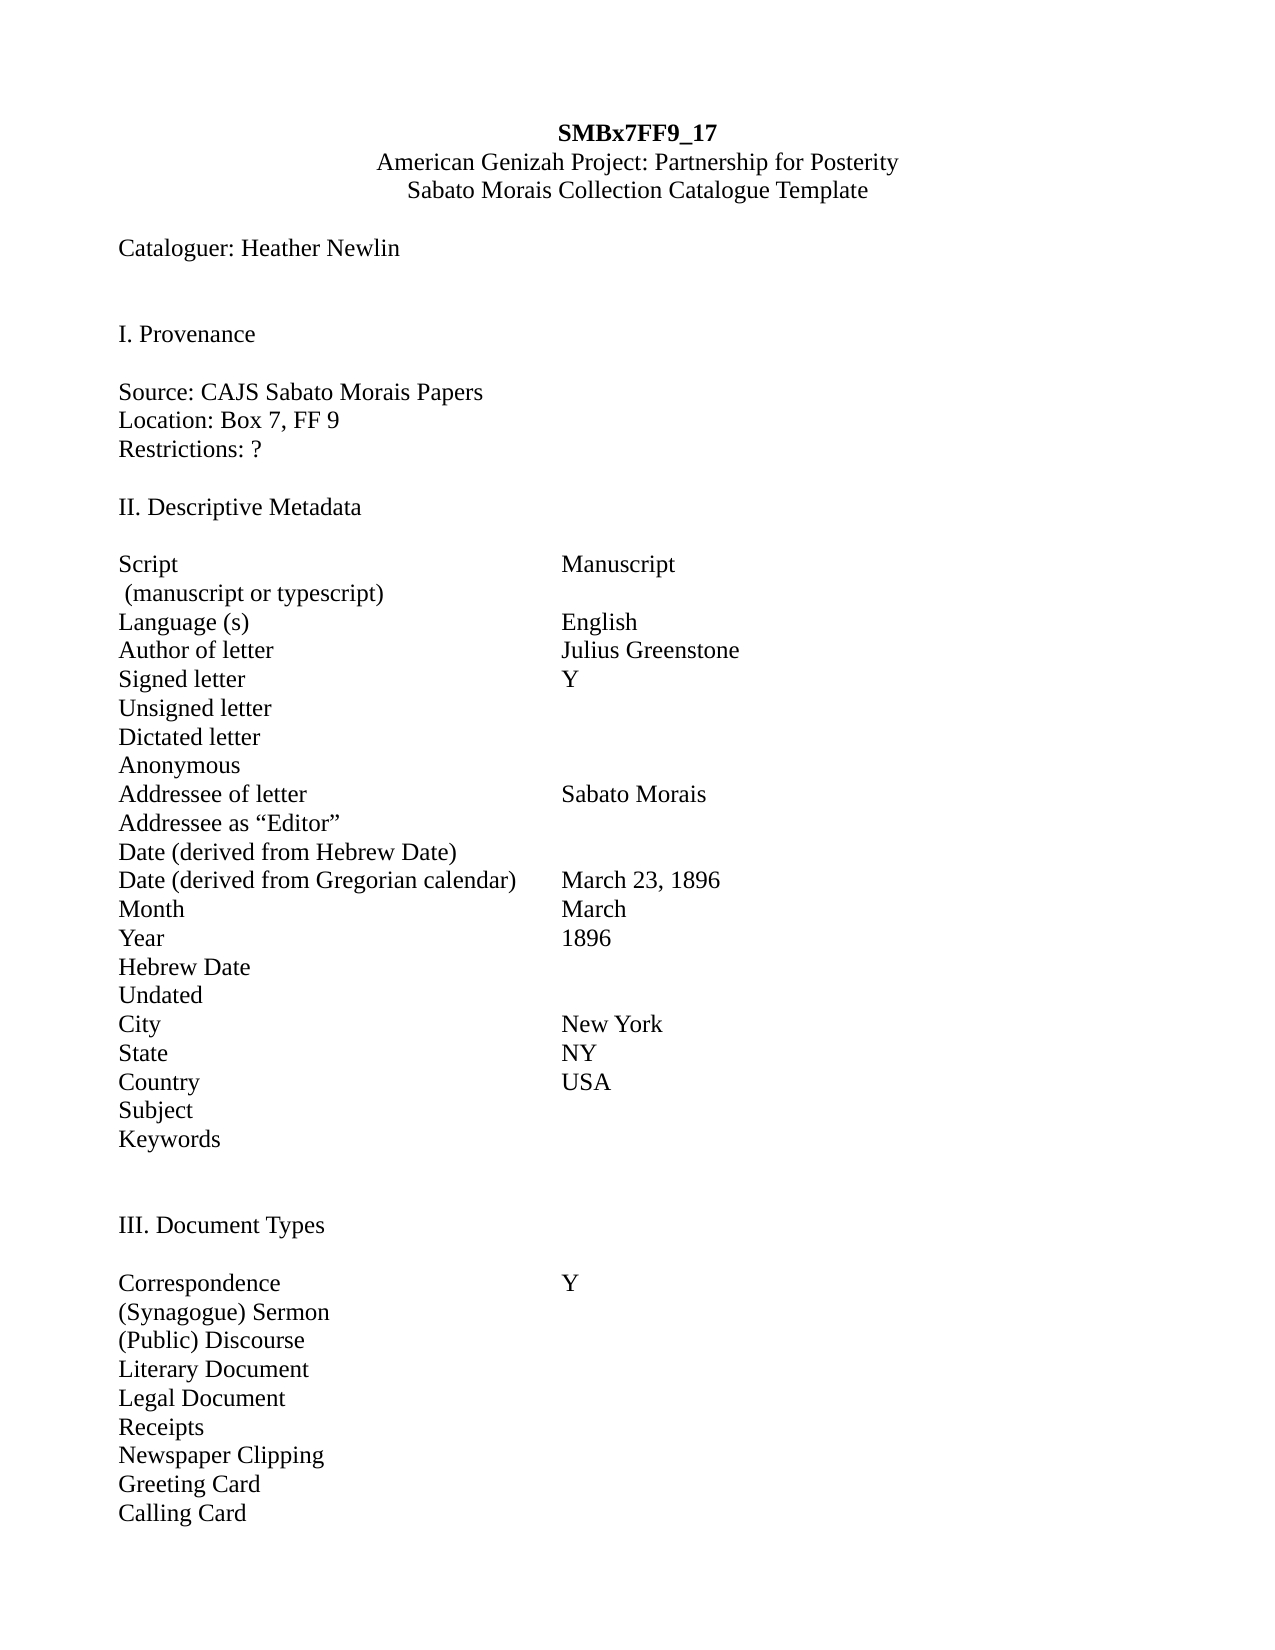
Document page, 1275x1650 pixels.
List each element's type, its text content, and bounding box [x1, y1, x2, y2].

text Receipts [118, 1412, 1157, 1441]
text Unsigned letter [118, 693, 1157, 722]
text Correspondence Y [118, 1268, 1157, 1297]
text Hebrew Date [118, 952, 1157, 981]
text (Synagogue) Sermon [118, 1297, 1157, 1326]
text City New York [118, 1009, 1157, 1038]
text Legal Document [118, 1383, 1157, 1412]
text SMBx7FF9_17 [118, 118, 1157, 147]
text Restrictions: ? [118, 434, 1157, 463]
text Undated [118, 981, 1157, 1009]
text Date (derived from Hebrew Date) [118, 837, 1157, 866]
text (Public) Discourse [118, 1326, 1157, 1354]
text Month March [118, 894, 1157, 923]
text Literary Document [118, 1354, 1157, 1383]
text American Genizah Project: Partnership for Posterity [118, 147, 1157, 176]
text Anonymous [118, 751, 1157, 779]
text I. Provenance [118, 319, 1157, 348]
text Script Manuscript [118, 549, 1157, 578]
text Country USA [118, 1067, 1157, 1096]
text Greeting Card [118, 1469, 1157, 1498]
text Addressee as “Editor” [118, 808, 1157, 837]
text Language (s) English [118, 607, 1157, 636]
text Subject [118, 1096, 1157, 1124]
text Newspaper Clipping [118, 1441, 1157, 1469]
text Cataloguer: Heather Newlin [118, 233, 1157, 262]
text Source: CAJS Sabato Morais Papers [118, 377, 1157, 406]
text II. Descriptive Metadata [118, 492, 1157, 521]
text Sabato Morais Collection Catalogue Template [118, 176, 1157, 204]
text Date (derived from Gregorian calendar) March 23, 1896 [118, 866, 1157, 894]
text (manuscript or typescript) [118, 578, 1157, 607]
text Year 1896 [118, 923, 1157, 952]
text Location: Box 7, FF 9 [118, 406, 1157, 434]
text Calling Card [118, 1498, 1157, 1527]
text Keywords [118, 1124, 1157, 1153]
text Author of letter Julius Greenstone [118, 636, 1157, 664]
text Addressee of letter Sabato Morais [118, 779, 1157, 808]
text III. Document Types [118, 1211, 1157, 1239]
text Dictated letter [118, 722, 1157, 751]
text State NY [118, 1038, 1157, 1067]
text Signed letter Y [118, 664, 1157, 693]
